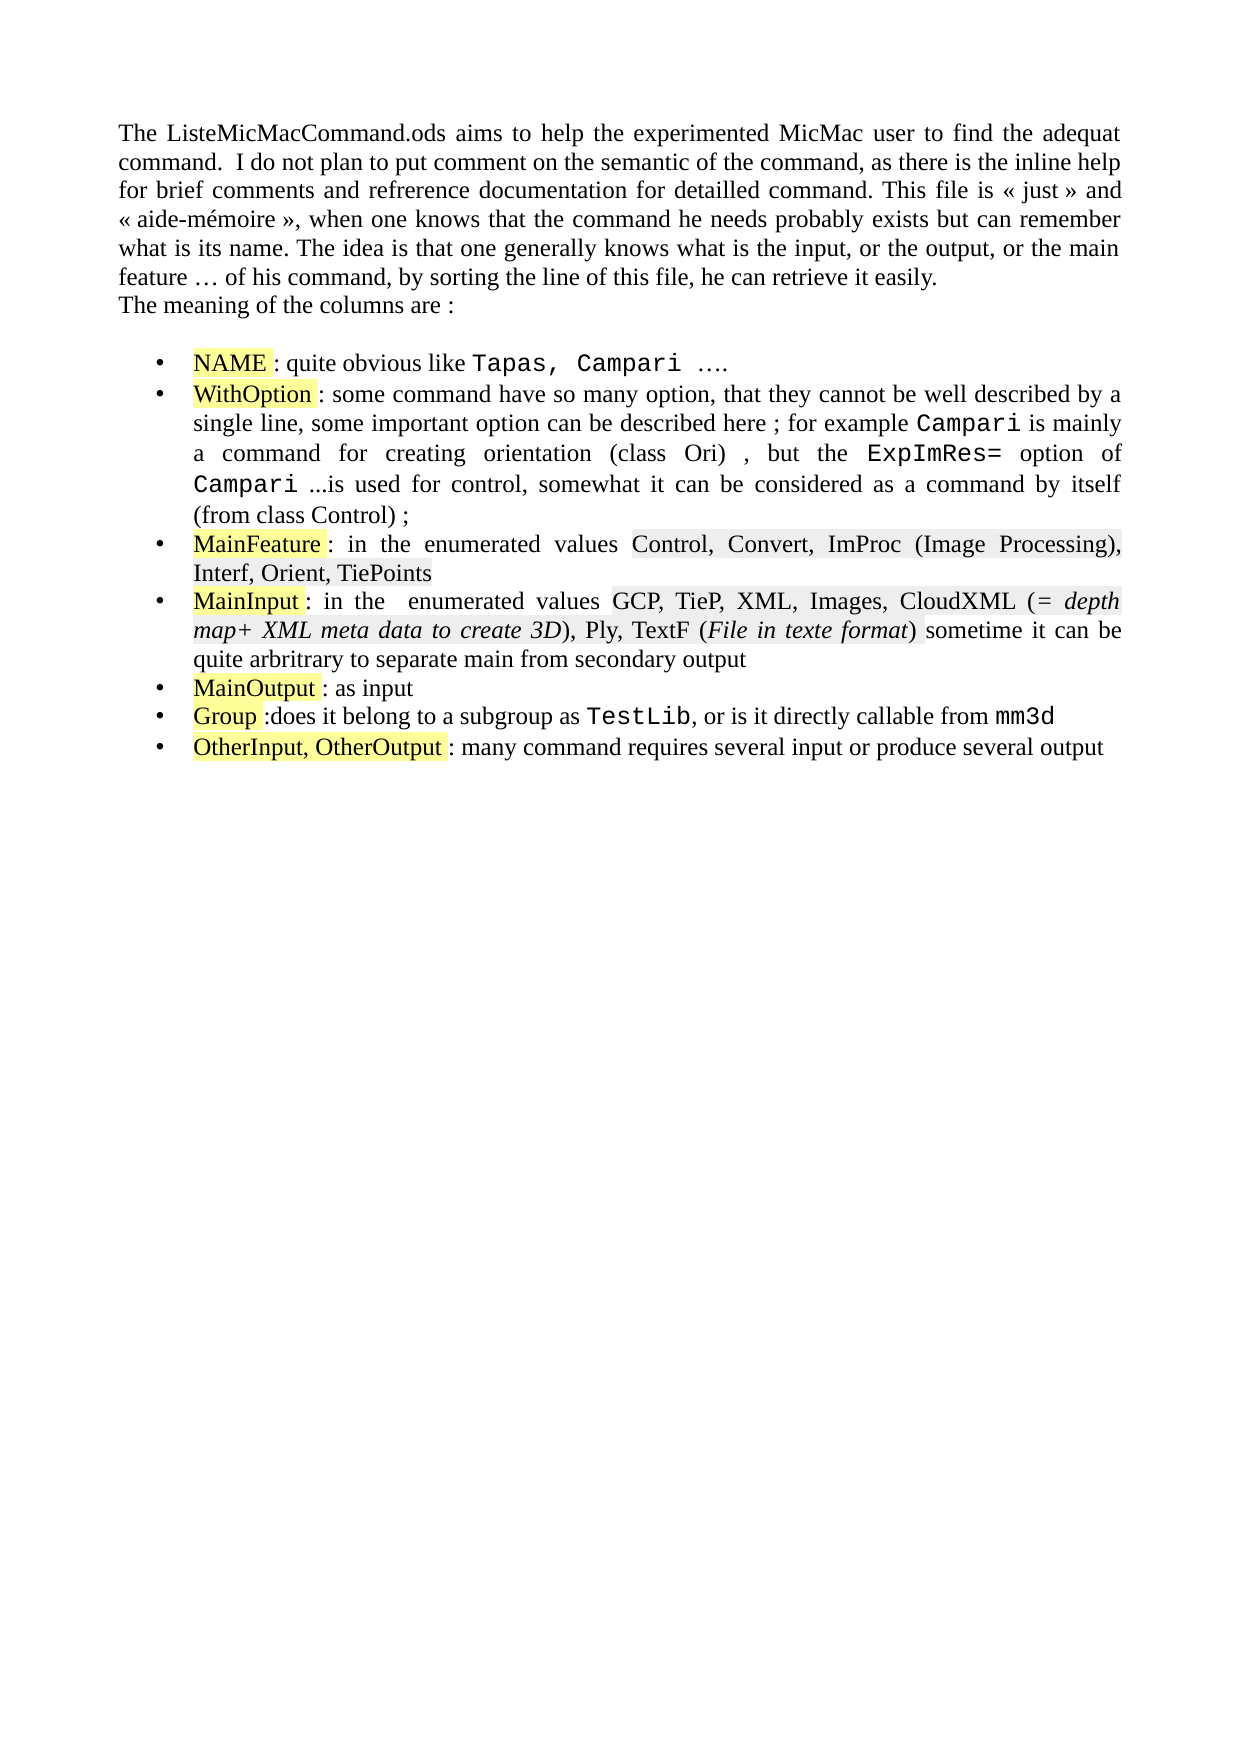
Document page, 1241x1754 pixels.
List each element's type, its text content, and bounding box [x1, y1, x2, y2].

list Group :does it belong to a subgroup as TestLib, or is it directly callable from mm3d [156, 701, 1122, 732]
list NAME : quite obvious like Tapas, Campari …. [156, 348, 1122, 379]
list WithOption : some command have so many option, that they cannot be well described by a single line, some important option can be described here ; for example Campari is mainly a command for creating orientation (class Ori) , but the ExpImRes= option of Campari ...is used for control, somewhat it can be considered as a command by itself (from class Control) ; [156, 379, 1122, 529]
list MainFeature : in the enumerated values Control, Convert, ImProc (Image Processing), Interf, Orient, TiePoints [156, 529, 1122, 586]
list MainInput : in the enumerated values GCP, TieP, XML, Images, CloudXML (= depth map+ XML meta data to create 3D), Ply, TextF (File in texte format) sometime it can be quite arbritrary to separate main from secondary output [156, 586, 1122, 673]
list OtherInput, OtherOutput : many command requires several input or produce several output [156, 732, 1122, 761]
text The meaning of the columns are : [118, 291, 1122, 319]
text The ListeMicMacCommand.ods aims to help the experimented MicMac user to find the adequat command. I do not plan to put comment on the semantic of the command, as there is the inline help for brief comments and refrerence documentation for detailled command. This file is « just » and « aide-mémoire », when one knows that the command he needs probably exists but can remember what is its name. The idea is that one generally knows what is the input, or the output, or the main feature … of his command, by sorting the line of this file, he can retrieve it easily. [118, 118, 1122, 291]
list MainOutput : as input [156, 673, 1122, 701]
